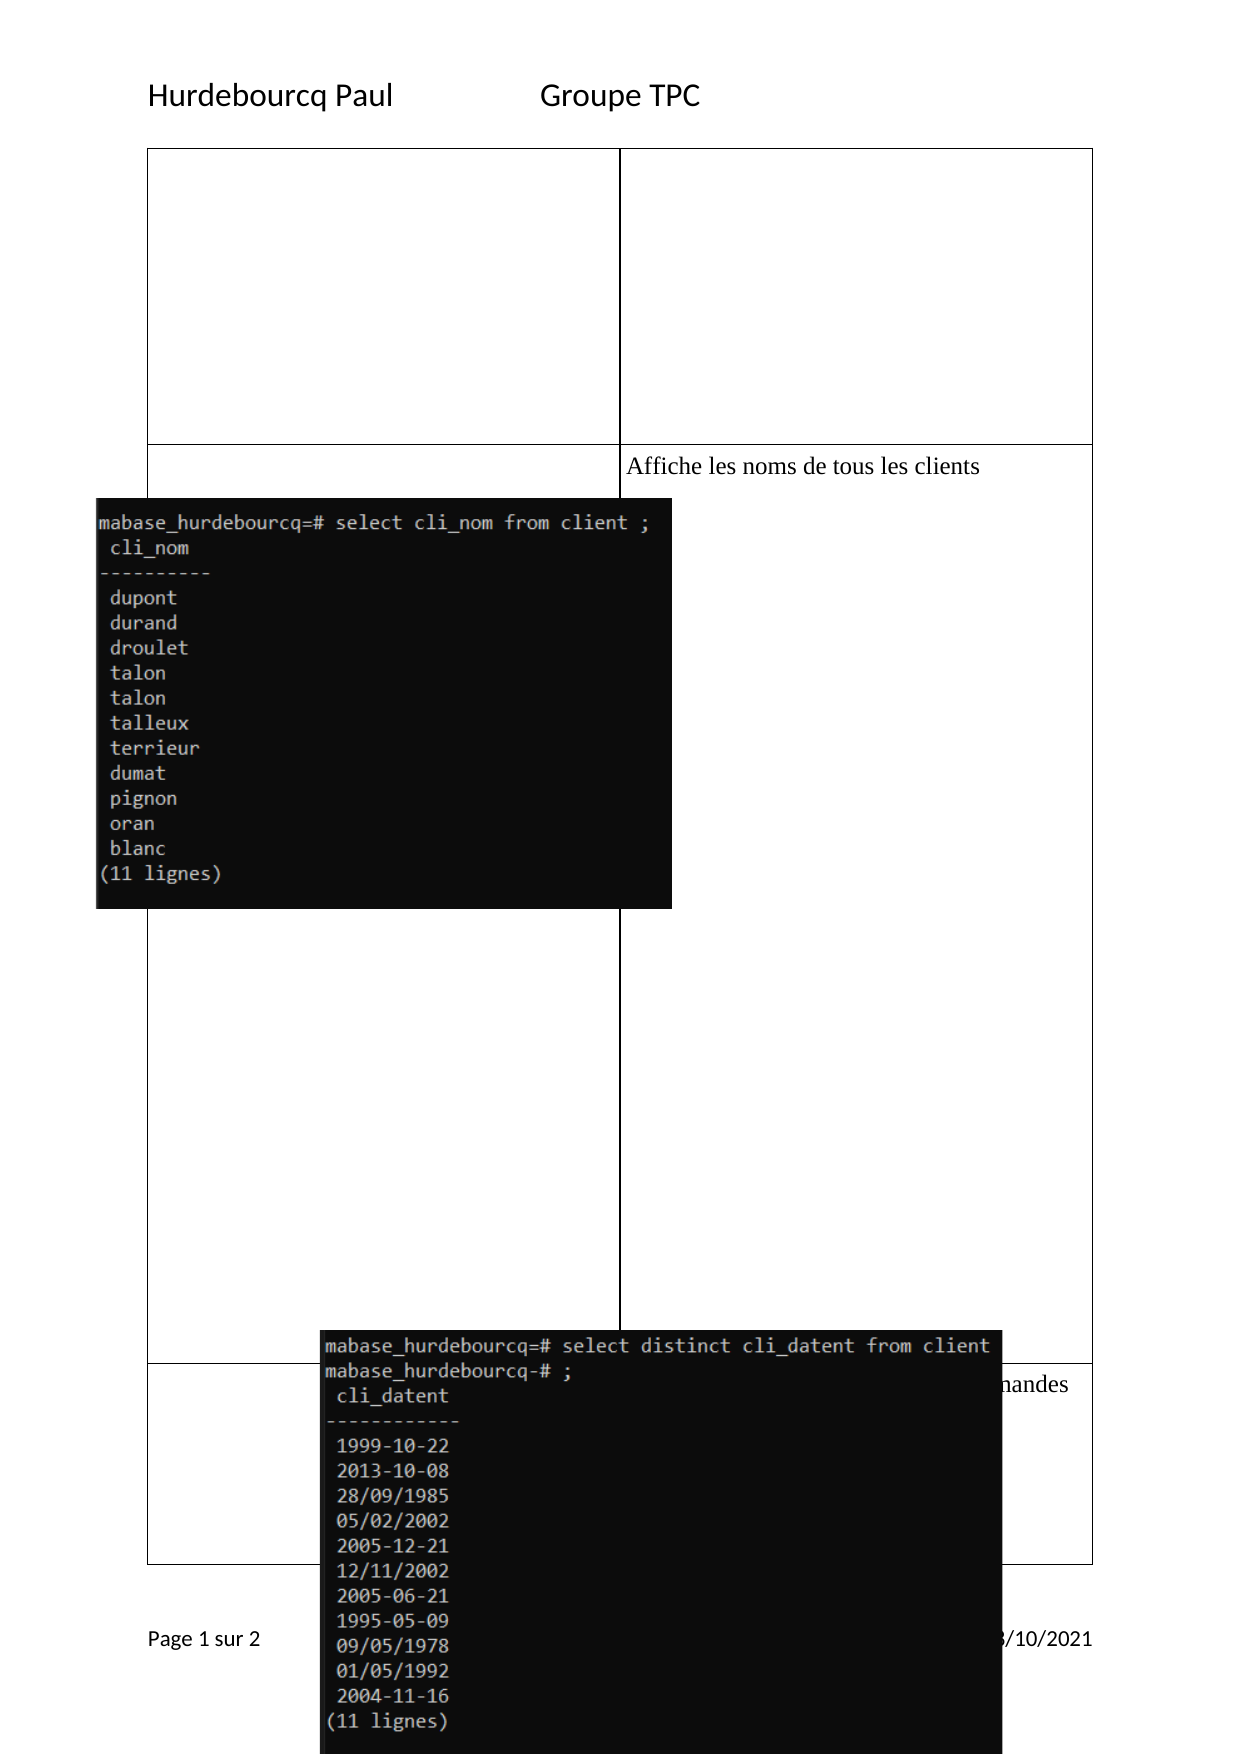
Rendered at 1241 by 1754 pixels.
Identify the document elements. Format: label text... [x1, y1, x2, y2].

table_cell [148, 445, 619, 498]
table_cell [148, 1364, 319, 1564]
table_cell [148, 909, 619, 1363]
table_cell Affiche les différentes dates de commandes sans répétition [1003, 1364, 1092, 1564]
picture [319, 1330, 1003, 1754]
table_cell [621, 149, 1092, 444]
table_cell Affiche les noms de tous les clients [621, 445, 1092, 1363]
table_cell [148, 149, 619, 444]
picture [95, 498, 672, 909]
